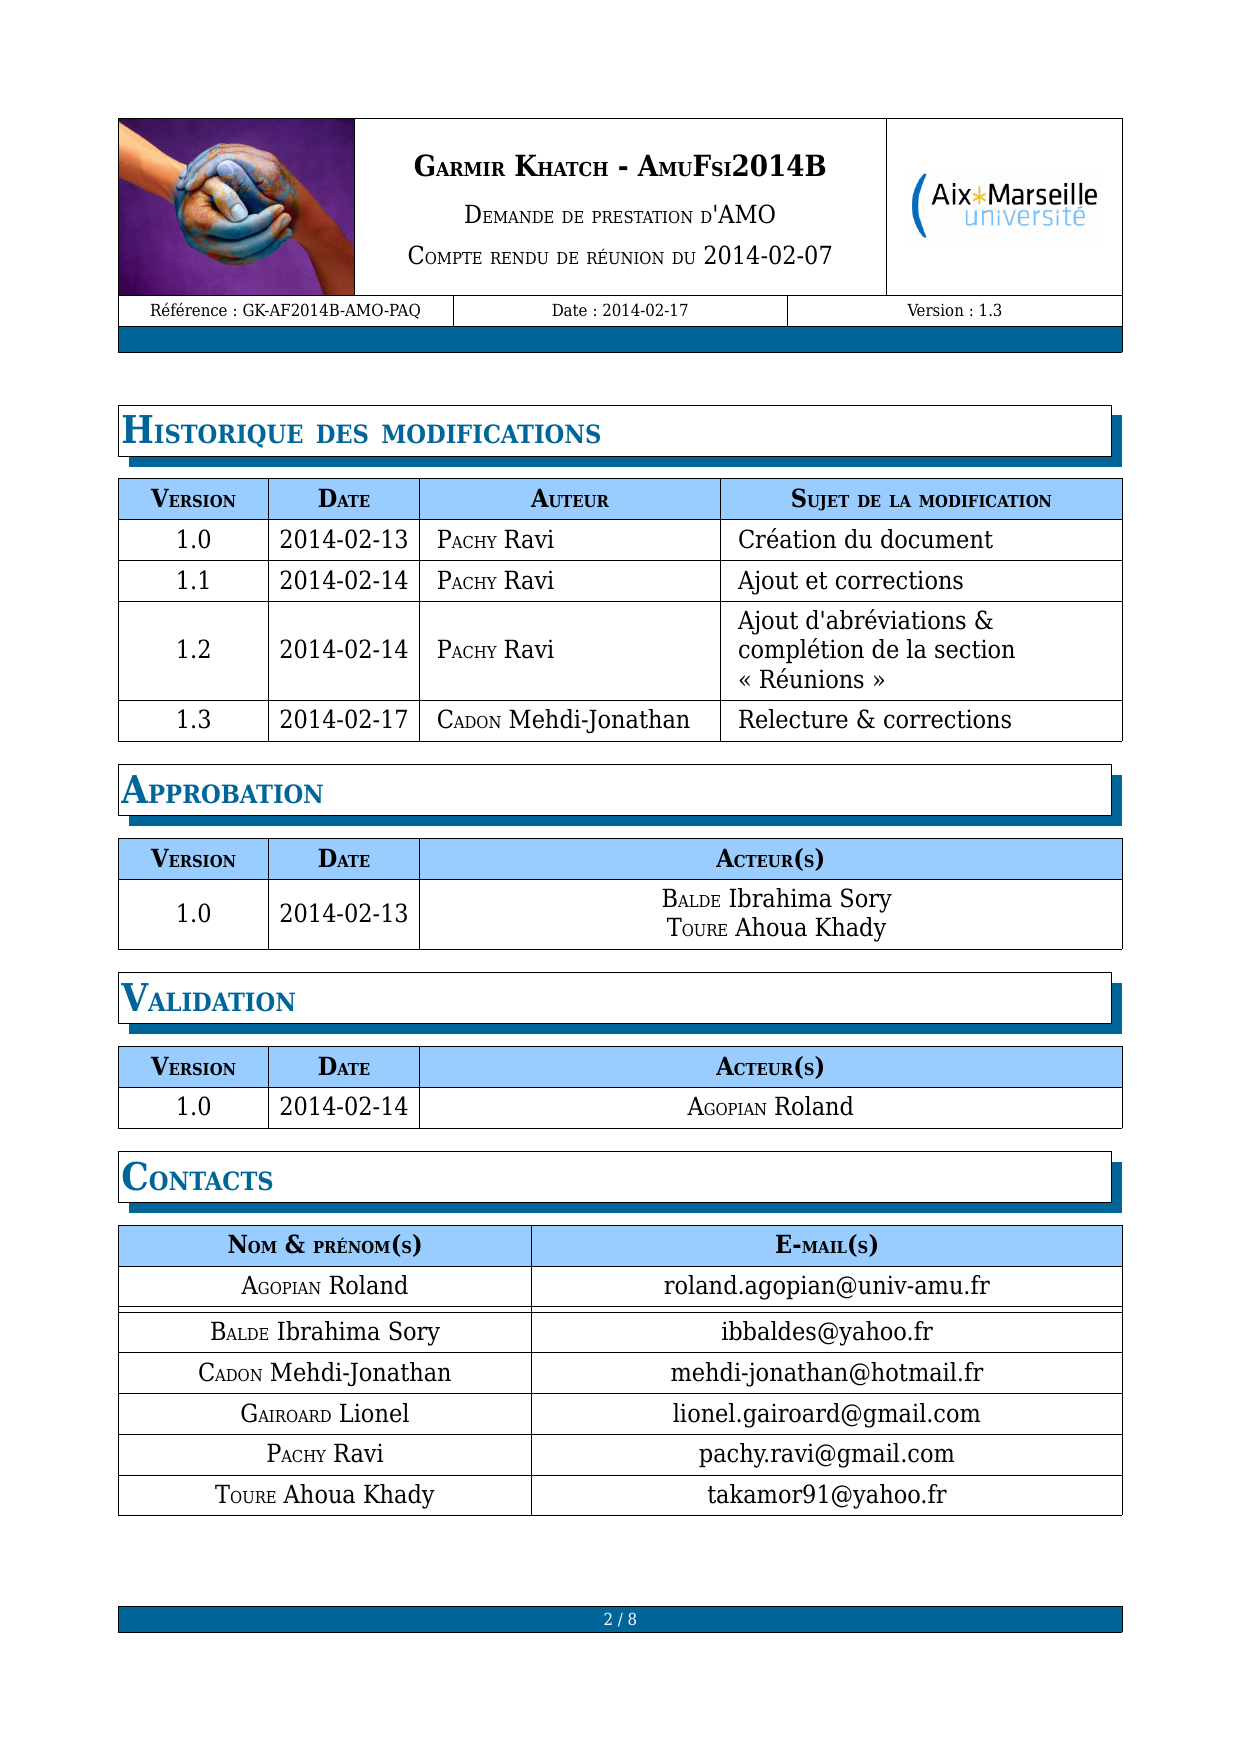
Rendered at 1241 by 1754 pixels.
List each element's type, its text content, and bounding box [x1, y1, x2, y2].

table_cell [119, 1307, 531, 1312]
table_cell mehdi-jonathan@hotmail.fr [532, 1353, 1122, 1393]
table_cell 1.2 [119, 602, 268, 700]
table_cell takamor91@yahoo.fr [532, 1476, 1122, 1515]
table_cell 1.3 [119, 701, 268, 741]
table_cell Cadon Mehdi-Jonathan [119, 1353, 531, 1393]
picture [119, 119, 354, 295]
table_cell Pachy Ravi [420, 520, 720, 560]
text Contacts [119, 1152, 1111, 1202]
table_cell ibbaldes@yahoo.fr [532, 1313, 1122, 1352]
table_cell Relecture & corrections [721, 701, 1122, 741]
table_header E-mail(s) [532, 1226, 1122, 1266]
table_header Acteur(s) [420, 1047, 1122, 1087]
table_header Nom & prénom(s) [119, 1226, 531, 1266]
table_cell Ajout d'abréviations & complétion de la section « Réunions » [721, 602, 1122, 700]
table_cell roland.agopian@univ-amu.fr [532, 1267, 1122, 1306]
table_header Date [269, 479, 419, 519]
table_header Date [269, 839, 419, 879]
table_cell pachy.ravi@gmail.com [532, 1435, 1122, 1474]
table_cell 2014-02-14 [269, 1088, 419, 1127]
table_cell lionel.gairoard@gmail.com [532, 1394, 1122, 1434]
table_cell 1.0 [119, 520, 268, 560]
table_cell Toure Ahoua Khady [119, 1476, 531, 1515]
table_header Version [119, 1047, 268, 1087]
table_cell Pachy Ravi [119, 1435, 531, 1474]
table_cell Cadon Mehdi-Jonathan [420, 701, 720, 741]
table_cell 2014-02-13 [269, 520, 419, 560]
table_header Version [119, 839, 268, 879]
table_cell 1.1 [119, 561, 268, 601]
table_cell [532, 1307, 1122, 1312]
table_cell 2014-02-13 [269, 880, 419, 948]
picture [887, 126, 1122, 288]
table_cell Balde Ibrahima Sory Toure Ahoua Khady [420, 880, 1122, 948]
table_header Version [119, 479, 268, 519]
table_cell 1.0 [119, 1088, 268, 1127]
table_header Auteur [420, 479, 720, 519]
text Validation [119, 973, 1111, 1023]
table_cell 2014-02-17 [269, 701, 419, 741]
table_cell Balde Ibrahima Sory [119, 1313, 531, 1352]
table_cell Agopian Roland [119, 1267, 531, 1306]
table_cell Agopian Roland [420, 1088, 1122, 1127]
table_cell Ajout et corrections [721, 561, 1122, 601]
text Historique des modifications [119, 406, 1111, 456]
table_header Date [269, 1047, 419, 1087]
text Approbation [119, 765, 1111, 815]
table_header Acteur(s) [420, 839, 1122, 879]
table_cell 1.0 [119, 880, 268, 948]
table_cell Création du document [721, 520, 1122, 560]
table_cell 2014-02-14 [269, 602, 419, 700]
table_cell Pachy Ravi [420, 602, 720, 700]
table_cell Pachy Ravi [420, 561, 720, 601]
table_header Sujet de la modification [721, 479, 1122, 519]
table_cell 2014-02-14 [269, 561, 419, 601]
table_cell Gairoard Lionel [119, 1394, 531, 1434]
